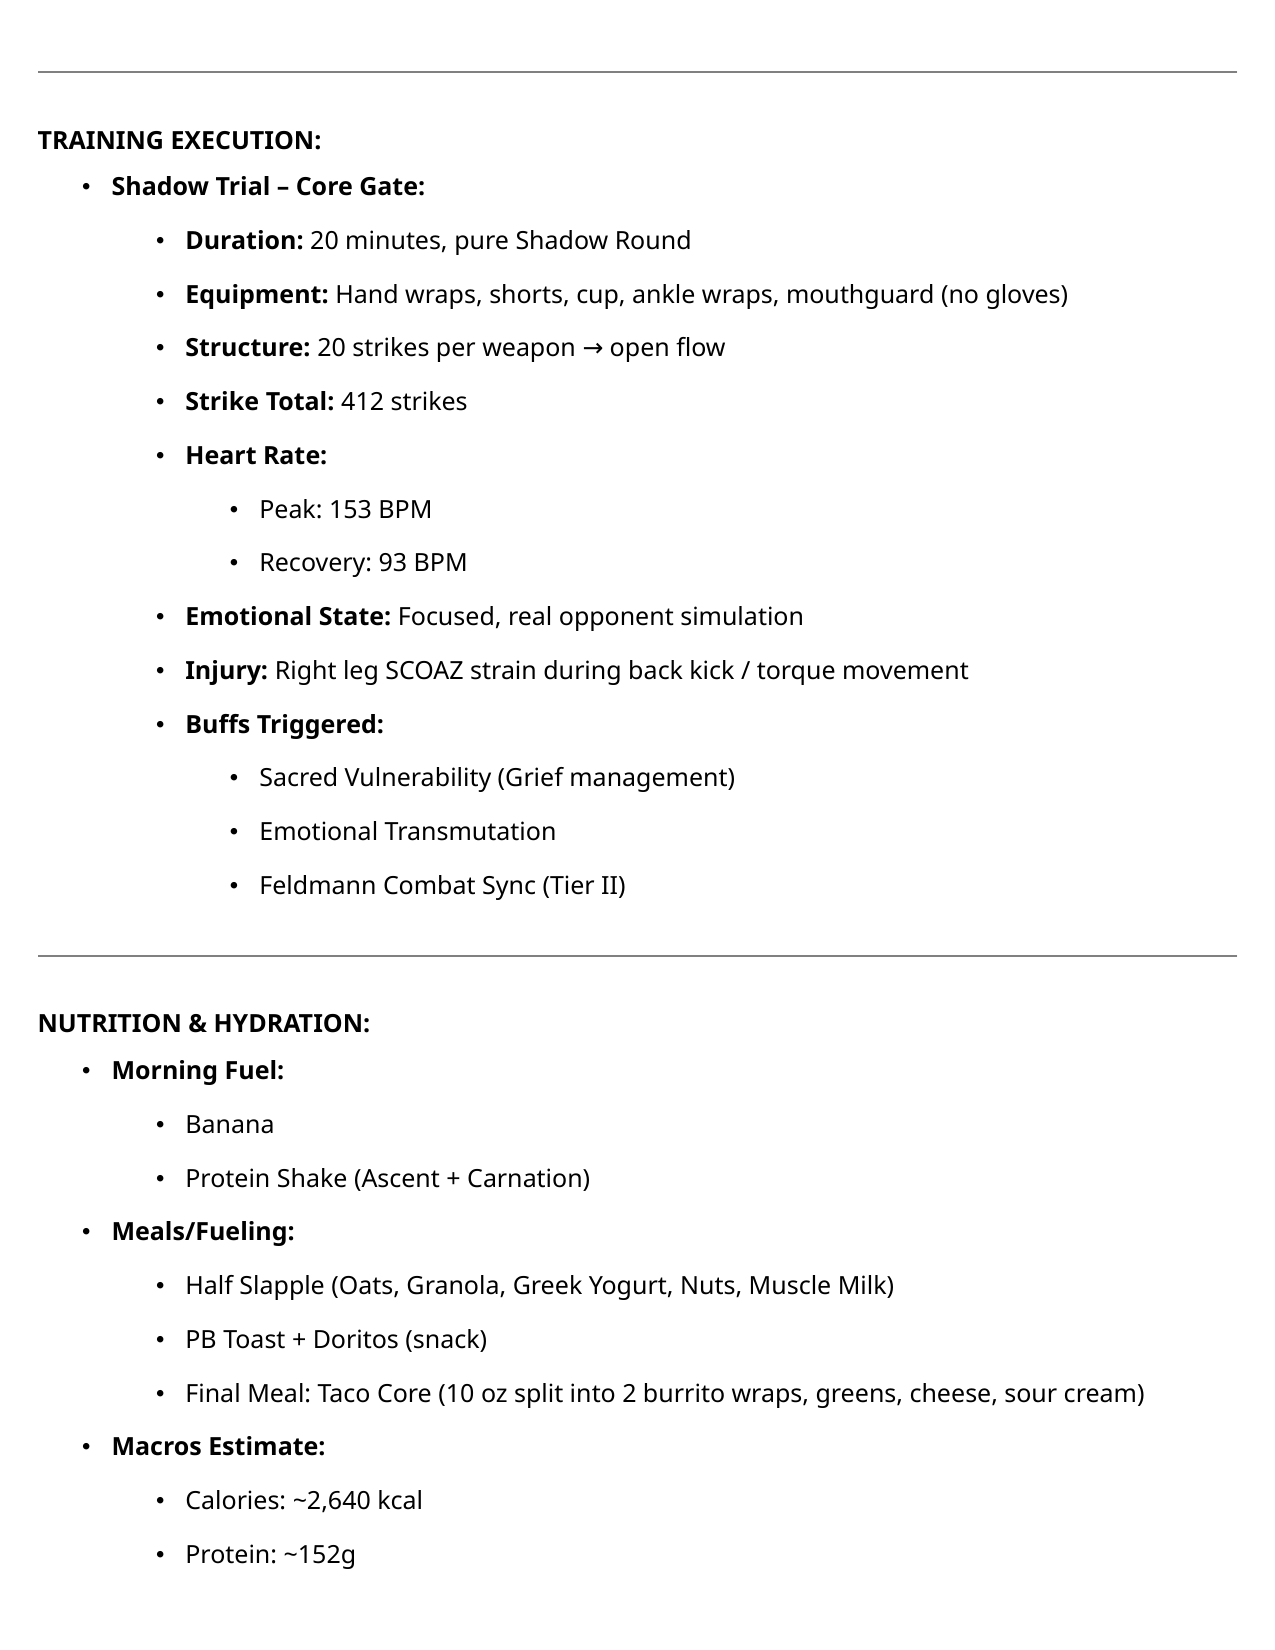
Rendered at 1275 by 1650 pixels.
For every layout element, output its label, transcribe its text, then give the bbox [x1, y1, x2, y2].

list Shadow Trial – Core Gate: [82, 169, 1237, 203]
list Equipment: Hand wraps, shorts, cup, ankle wraps, mouthguard (no gloves) [156, 276, 1237, 310]
list Sacred Vulnerability (Grief management) [229, 760, 1237, 794]
list Feldmann Combat Sync (Tier II) [229, 868, 1237, 902]
list Duration: 20 minutes, pure Shadow Round [156, 223, 1237, 257]
list Macros Estimate: [82, 1429, 1237, 1463]
list Emotional Transmutation [229, 814, 1237, 848]
list Structure: 20 strikes per weapon → open flow [156, 330, 1237, 364]
list Morning Fuel: [82, 1053, 1237, 1087]
subtitle TRAINING EXECUTION: [37, 122, 1237, 156]
list Calories: ~2,640 kcal [156, 1483, 1237, 1517]
list Injury: Right leg SCOAZ strain during back kick / torque movement [156, 653, 1237, 687]
subtitle NUTRITION & HYDRATION: [37, 1006, 1237, 1040]
list Recovery: 93 BPM [229, 545, 1237, 579]
list Protein: ~152g [156, 1536, 1237, 1571]
list PB Toast + Doritos (snack) [156, 1321, 1237, 1356]
list Meals/Fueling: [82, 1214, 1237, 1248]
list Peak: 153 BPM [229, 491, 1237, 525]
list Buffs Triggered: [156, 706, 1237, 740]
list Final Meal: Taco Core (10 oz split into 2 burrito wraps, greens, cheese, sour cream) [156, 1375, 1237, 1409]
list Strike Total: 412 strikes [156, 384, 1237, 418]
list Protein Shake (Ascent + Carnation) [156, 1160, 1237, 1194]
list Emotional State: Focused, real opponent simulation [156, 599, 1237, 633]
list Heart Rate: [156, 438, 1237, 472]
list Banana [156, 1106, 1237, 1141]
list Half Slapple (Oats, Granola, Greek Yogurt, Nuts, Muscle Milk) [156, 1268, 1237, 1302]
